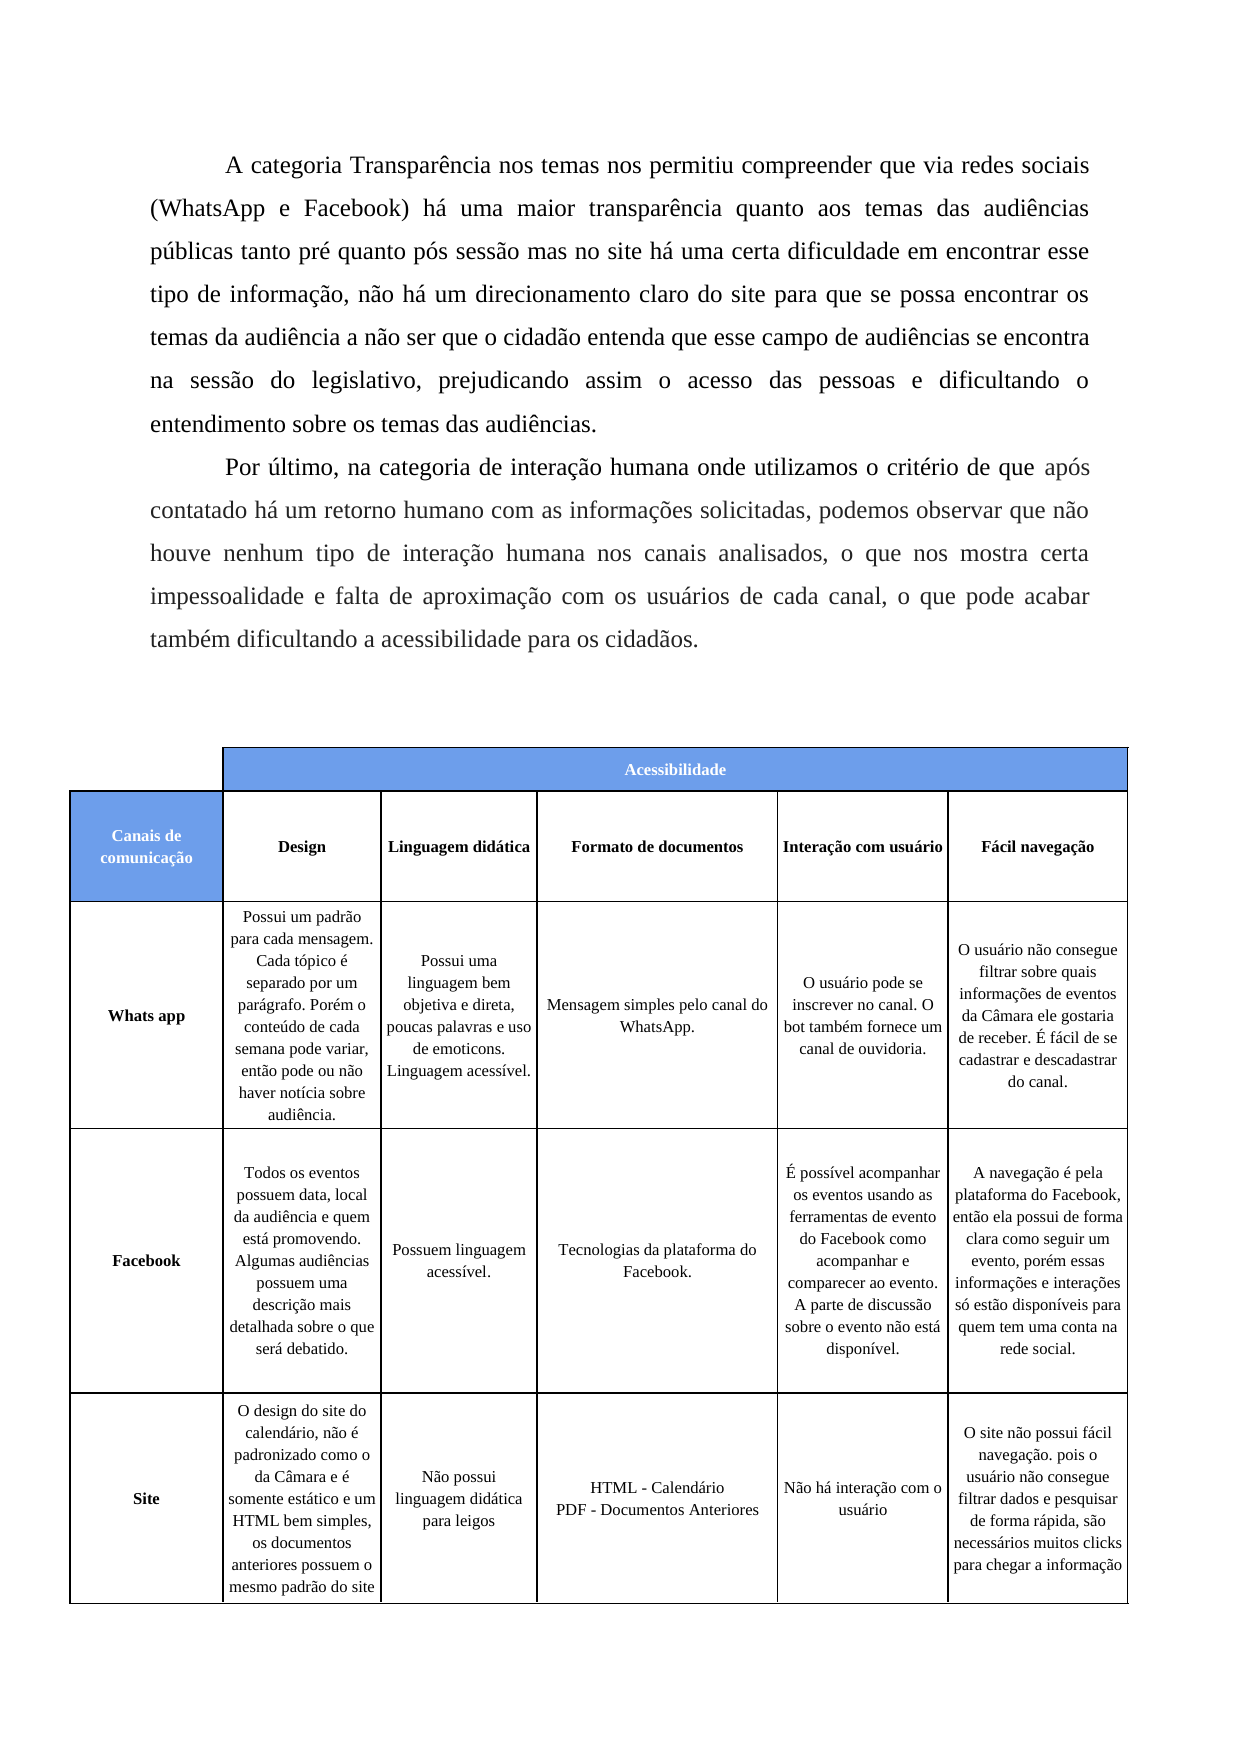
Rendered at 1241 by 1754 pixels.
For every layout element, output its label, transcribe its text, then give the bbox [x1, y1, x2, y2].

table_cell O usuário não consegue filtrar sobre quais informações de eventos da Câmara ele gostaria de receber. É fácil de se cadastrar e descadastrar do canal. [949, 902, 1127, 1128]
table_cell É possível acompanhar os eventos usando as ferramentas de evento do Facebook como acompanhar e comparecer ao evento. A parte de discussão sobre o evento não está disponível. [778, 1129, 947, 1392]
table_cell O usuário pode se inscrever no canal. O bot também fornece um canal de ouvidoria. [778, 902, 947, 1128]
table_cell Facebook [71, 1129, 222, 1392]
text A categoria Transparência nos temas nos permitiu compreender que via redes sociais (WhatsApp e Facebook) há uma maior transparência quanto aos temas das audiências públicas tanto pré quanto pós sessão mas no site há uma certa dificuldade em encontrar esse tipo de informação, não há um direcionamento claro do site para que se possa encontrar os temas da audiência a não ser que o cidadão entenda que esse campo de audiências se encontra na sessão do legislativo, prejudicando assim o acesso das pessoas e dificultando o entendimento sobre os temas das audiências. [150, 150, 1090, 437]
table_cell Mensagem simples pelo canal do WhatsApp. [538, 902, 777, 1128]
table_cell Site [71, 1394, 222, 1602]
table_cell Design [224, 792, 380, 901]
table_cell Não há interação com o usuário [778, 1394, 947, 1602]
table_cell A navegação é pela plataforma do Facebook, então ela possui de forma clara como seguir um evento, porém essas informações e interações só estão disponíveis para quem tem uma conta na rede social. [949, 1129, 1127, 1392]
table_cell O design do site do calendário, não é padronizado como o da Câmara e é somente estático e um HTML bem simples, os documentos anteriores possuem o mesmo padrão do site [224, 1394, 380, 1602]
table_cell Tecnologias da plataforma do Facebook. [538, 1129, 777, 1392]
table_cell Canais de comunicação [71, 792, 222, 901]
table_cell Formato de documentos [538, 792, 777, 901]
table_cell Possui um padrão para cada mensagem. Cada tópico é separado por um parágrafo. Porém o conteúdo de cada semana pode variar, então pode ou não haver notícia sobre audiência. [224, 902, 380, 1128]
table_cell Fácil navegação [949, 792, 1127, 901]
table_header [70, 747, 222, 790]
text Por último, na categoria de interação humana onde utilizamos o critério de que após contatado há um retorno humano com as informações solicitadas, podemos observar que não houve nenhum tipo de interação humana nos canais analisados, o que nos mostra certa impessoalidade e falta de aproximação com os usuários de cada canal, o que pode acabar também dificultando a acessibilidade para os cidadãos. [150, 452, 1090, 653]
table_cell Whats app [71, 902, 222, 1128]
table_cell Não possui linguagem didática para leigos [382, 1394, 536, 1602]
table_cell Interação com usuário [778, 792, 947, 901]
table_cell HTML - Calendário PDF - Documentos Anteriores [538, 1394, 777, 1602]
table_cell Possuem linguagem acessível. [382, 1129, 536, 1392]
table_cell Todos os eventos possuem data, local da audiência e quem está promovendo. Algumas audiências possuem uma descrição mais detalhada sobre o que será debatido. [224, 1129, 380, 1392]
table_header Acessibilidade [224, 748, 1127, 790]
table_cell Possui uma linguagem bem objetiva e direta, poucas palavras e uso de emoticons. Linguagem acessível. [382, 902, 536, 1128]
table_cell Linguagem didática [382, 792, 536, 901]
table_cell O site não possui fácil navegação. pois o usuário não consegue filtrar dados e pesquisar de forma rápida, são necessários muitos clicks para chegar a informação [949, 1394, 1127, 1602]
